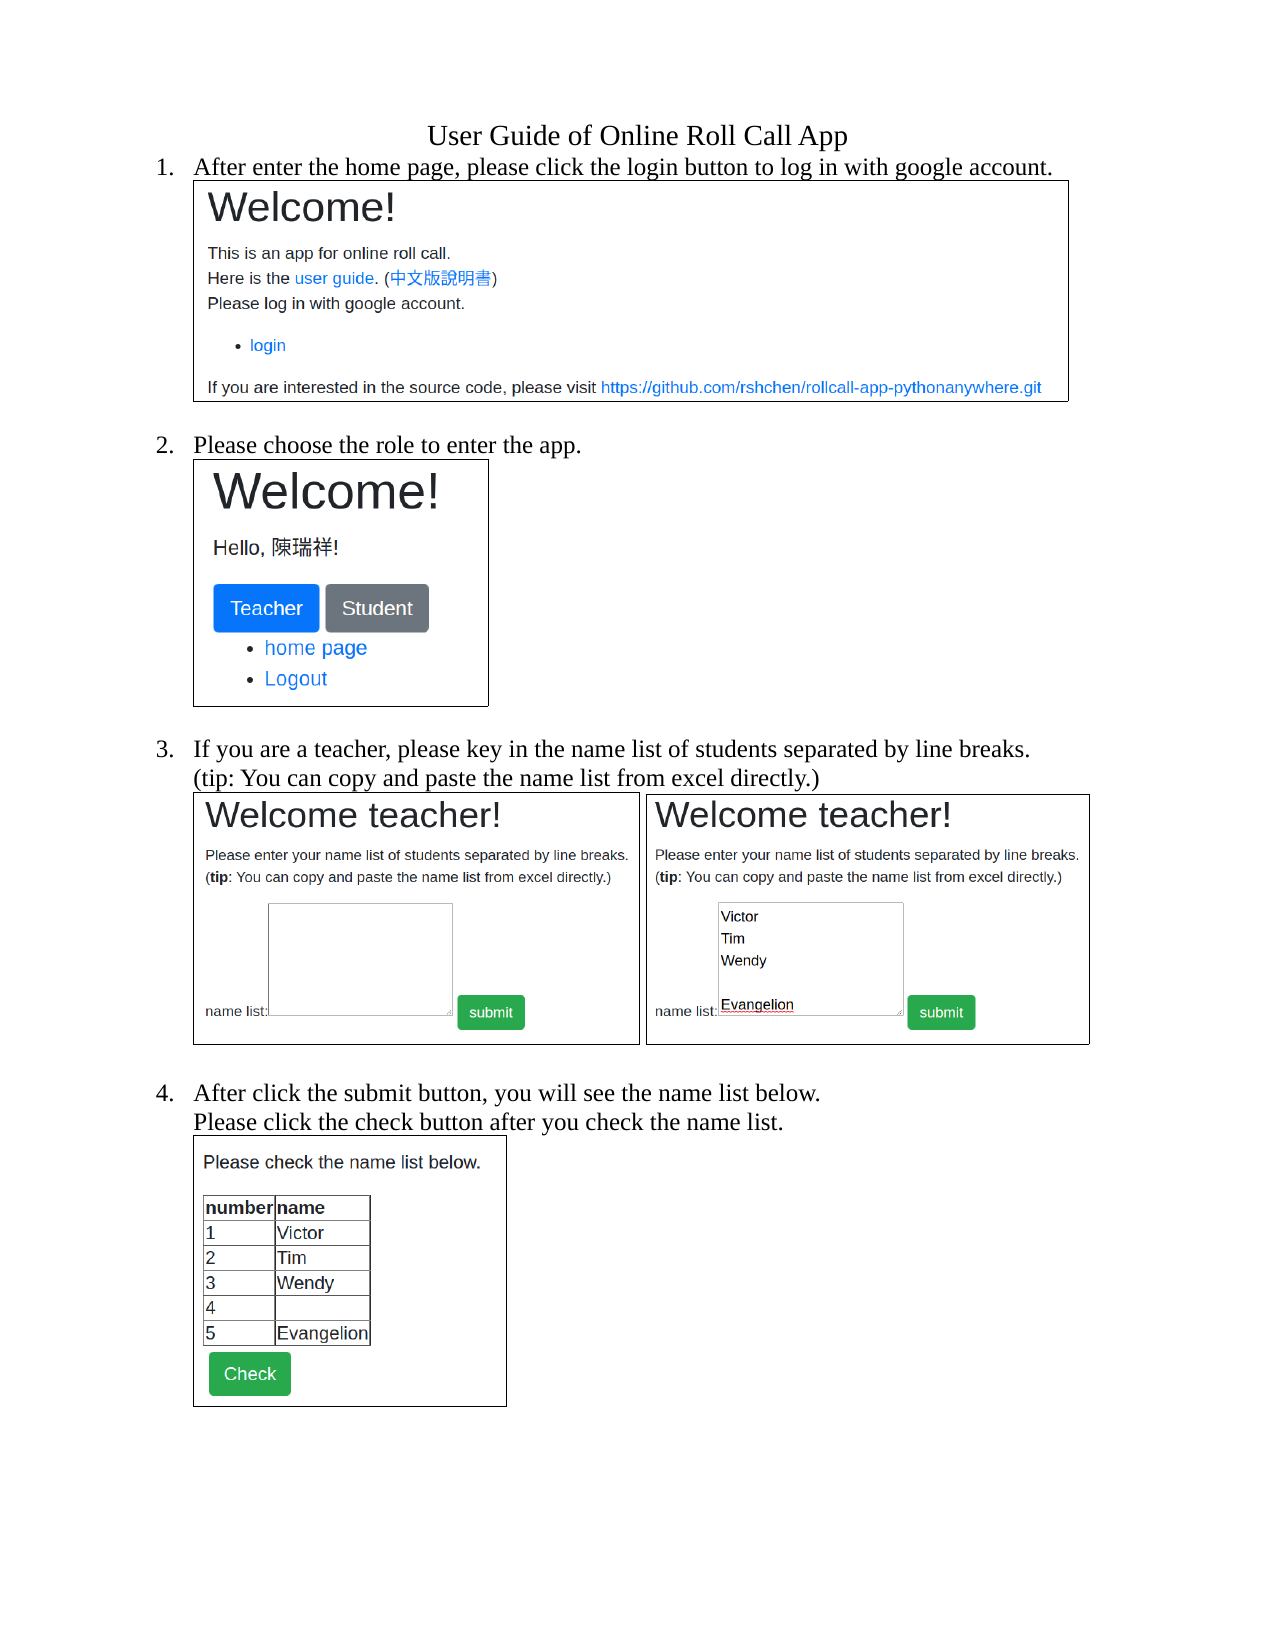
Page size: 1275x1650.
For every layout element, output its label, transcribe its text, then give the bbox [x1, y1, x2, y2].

picture [196, 183, 1065, 399]
list If you are a teacher, please key in the name list of students separated by line breaks. (tip: You can copy and paste the name list from excel directly.) [156, 734, 1157, 1078]
list After enter the home page, please click the login button to log in with google account. [156, 152, 1157, 430]
picture [648, 796, 1086, 1041]
text User Guide of Online Roll Call App [118, 118, 1157, 152]
list Please choose the role to enter the app. [156, 430, 1157, 734]
picture [196, 795, 637, 1041]
picture [196, 1138, 504, 1403]
picture [196, 461, 485, 703]
list After click the submit button, you will see the name list below. Please click the check button after you check the name list. [156, 1078, 1157, 1521]
